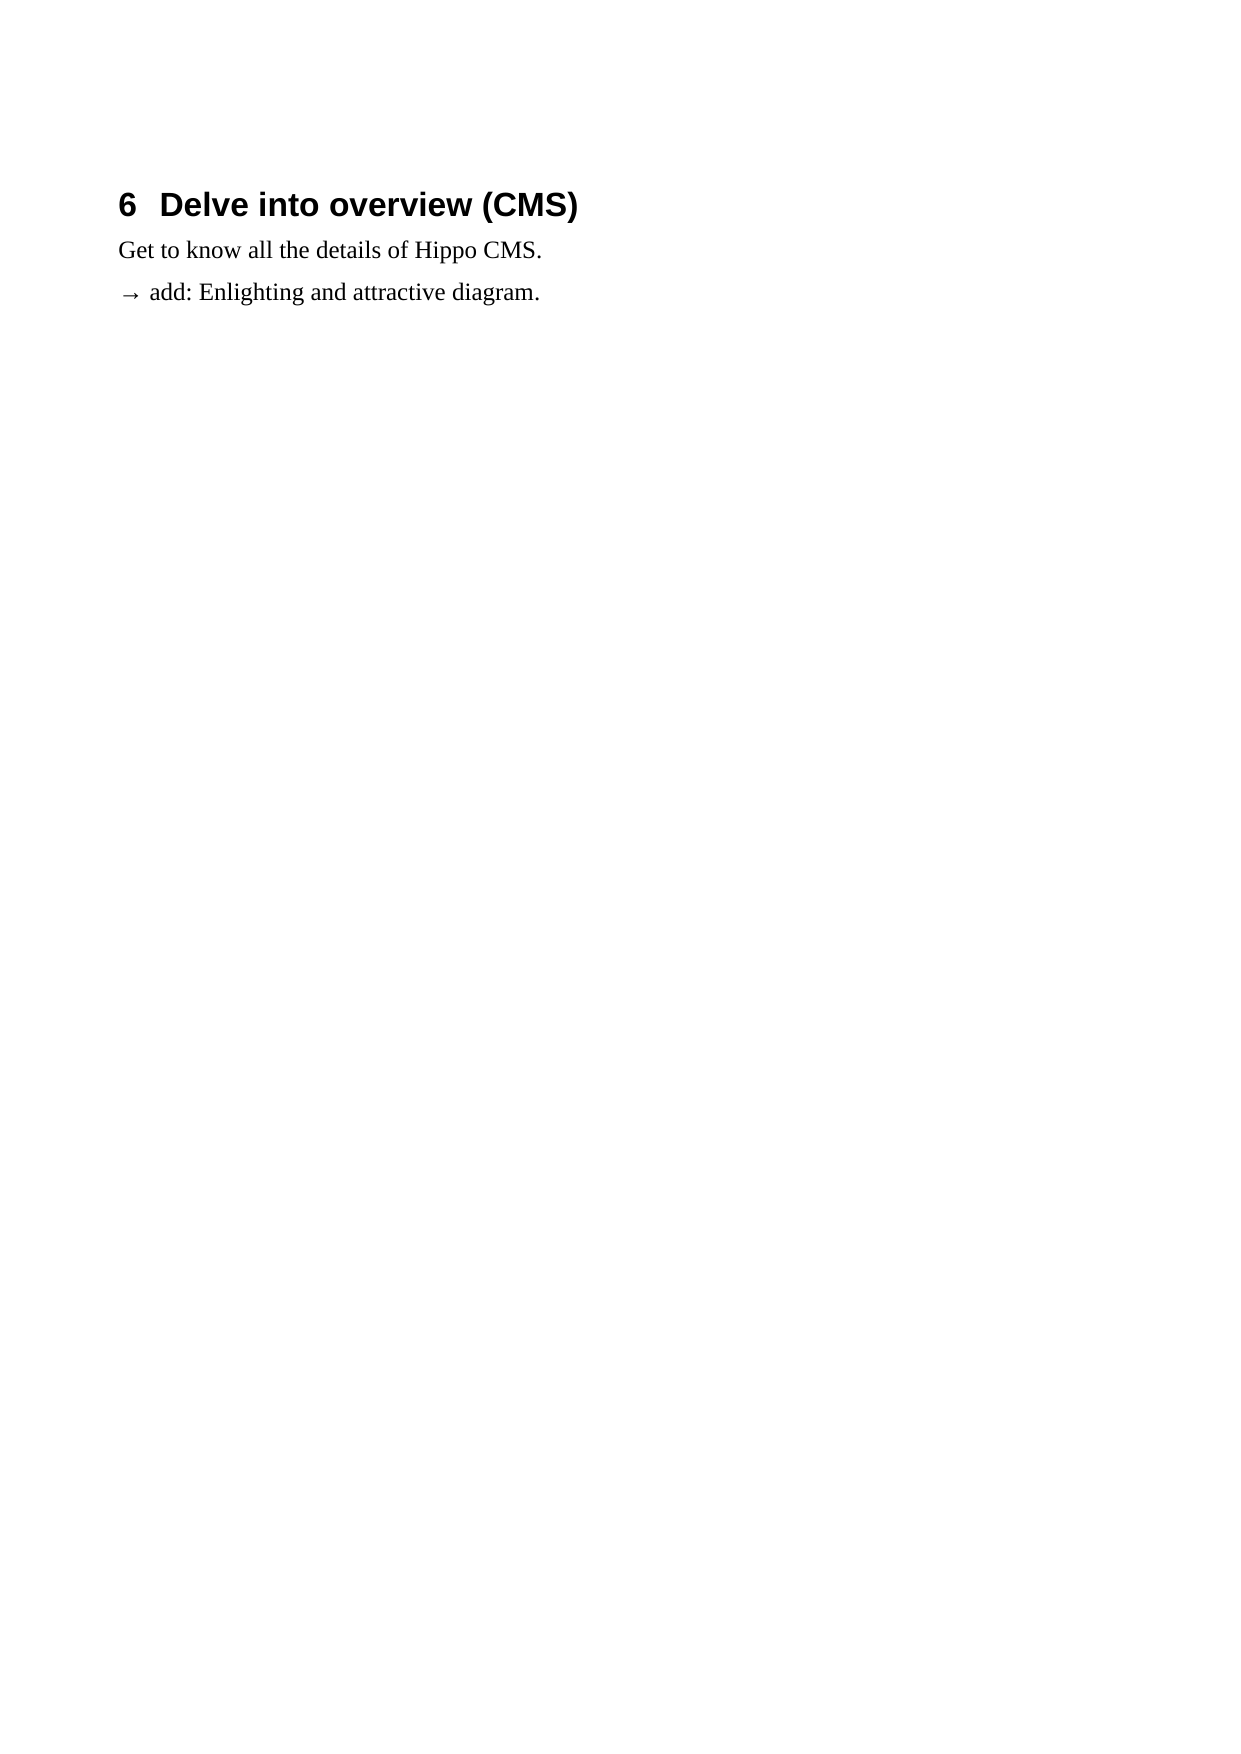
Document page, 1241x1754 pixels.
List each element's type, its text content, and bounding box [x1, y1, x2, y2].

text → add: Enlighting and attractive diagram. [118, 277, 1122, 306]
subtitle Delve into overview (CMS) [118, 184, 1122, 223]
text Get to know all the details of Hippo CMS. [118, 236, 1122, 264]
